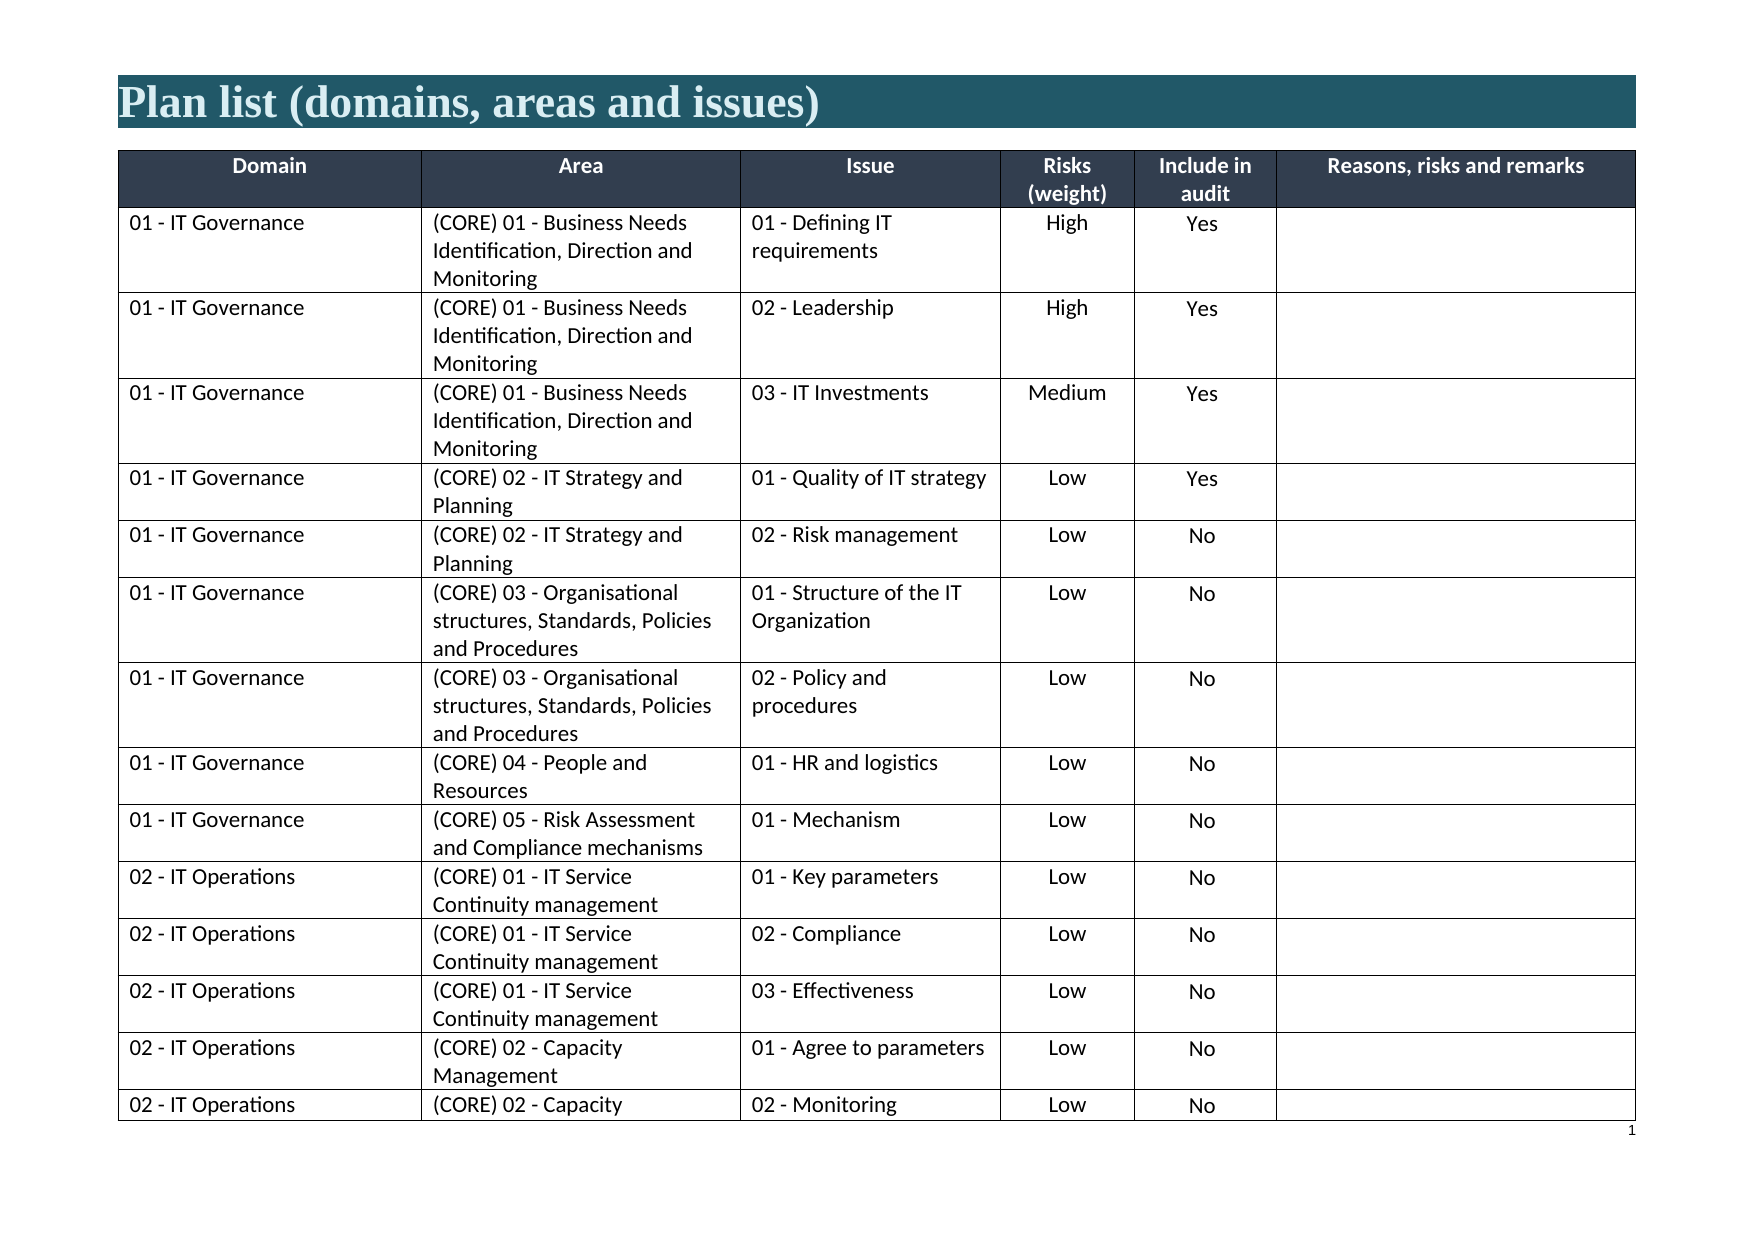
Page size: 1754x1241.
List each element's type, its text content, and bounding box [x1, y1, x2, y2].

table_cell 03 - Effectiveness [741, 976, 1000, 1032]
table_header Issue [741, 151, 1000, 207]
table_cell [1277, 976, 1635, 1032]
table_cell No [1135, 663, 1276, 747]
table_cell 02 - Compliance [741, 919, 1000, 975]
table_cell 02 - Policy and procedures [741, 663, 1000, 747]
table_cell No [1135, 862, 1276, 918]
table_cell 02 - IT Operations [119, 919, 421, 975]
table_cell No [1135, 521, 1276, 577]
table_cell 01 - Quality of IT strategy [741, 464, 1000, 519]
table_cell Low [1001, 578, 1134, 662]
table_cell 01 - IT Governance [119, 379, 421, 462]
table_cell (CORE) 04 - People and Resources [422, 748, 740, 804]
table_cell 02 - IT Operations [119, 1033, 421, 1089]
table_header Domain [119, 151, 421, 207]
table_cell (CORE) 01 - Business Needs Identification, Direction and Monitoring [422, 293, 740, 377]
table_cell No [1135, 748, 1276, 804]
table_cell 02 - IT Operations [119, 1090, 421, 1119]
table_cell (CORE) 01 - Business Needs Identification, Direction and Monitoring [422, 379, 740, 462]
table_cell 01 - IT Governance [119, 464, 421, 519]
table_cell (CORE) 02 - IT Strategy and Planning [422, 464, 740, 519]
table_cell No [1135, 976, 1276, 1032]
table_cell [1277, 464, 1635, 519]
table_cell [1277, 862, 1635, 918]
table_cell Low [1001, 1090, 1134, 1119]
table_cell 01 - IT Governance [119, 663, 421, 747]
table_cell No [1135, 919, 1276, 975]
table_cell 01 - Mechanism [741, 805, 1000, 861]
table_cell [1277, 521, 1635, 577]
table_cell No [1135, 578, 1276, 662]
table_cell [1277, 919, 1635, 975]
table_cell [1277, 805, 1635, 861]
table_cell Yes [1135, 293, 1276, 377]
table_cell [1277, 1033, 1635, 1089]
table_cell 02 - Monitoring [741, 1090, 1000, 1119]
table_cell 03 - IT Investments [741, 379, 1000, 462]
table_cell 02 - IT Operations [119, 862, 421, 918]
table_cell (CORE) 02 - Capacity [422, 1090, 740, 1119]
table_cell (CORE) 01 - IT Service Continuity management [422, 919, 740, 975]
table_cell [1277, 663, 1635, 747]
table_cell (CORE) 02 - Capacity Management [422, 1033, 740, 1089]
table_cell (CORE) 01 - IT Service Continuity management [422, 862, 740, 918]
table_cell Low [1001, 663, 1134, 747]
table_cell (CORE) 01 - IT Service Continuity management [422, 976, 740, 1032]
table_cell (CORE) 01 - Business Needs Identification, Direction and Monitoring [422, 208, 740, 292]
table_cell Yes [1135, 208, 1276, 292]
table_cell Low [1001, 862, 1134, 918]
table_cell 01 - IT Governance [119, 805, 421, 861]
table_cell 01 - Key parameters [741, 862, 1000, 918]
table_cell Low [1001, 521, 1134, 577]
table_cell (CORE) 02 - IT Strategy and Planning [422, 521, 740, 577]
table_cell 01 - IT Governance [119, 293, 421, 377]
table_cell 02 - Leadership [741, 293, 1000, 377]
table_cell Yes [1135, 379, 1276, 462]
table_cell Low [1001, 976, 1134, 1032]
table_cell (CORE) 03 - Organisational structures, Standards, Policies and Procedures [422, 663, 740, 747]
table_cell (CORE) 03 - Organisational structures, Standards, Policies and Procedures [422, 578, 740, 662]
table_cell 01 - Defining IT requirements [741, 208, 1000, 292]
table_cell [1277, 293, 1635, 377]
text Plan list (domains, areas and issues) [118, 75, 1636, 128]
table_cell Medium [1001, 379, 1134, 462]
table_header Include in audit [1135, 151, 1276, 207]
table_header Risks (weight) [1001, 151, 1134, 207]
table_cell 01 - IT Governance [119, 208, 421, 292]
table_cell Low [1001, 464, 1134, 519]
table_cell No [1135, 1090, 1276, 1119]
table_cell 02 - IT Operations [119, 976, 421, 1032]
table_cell [1277, 379, 1635, 462]
table_header Reasons, risks and remarks [1277, 151, 1635, 207]
table_cell 01 - HR and logistics [741, 748, 1000, 804]
table_cell 01 - Agree to parameters [741, 1033, 1000, 1089]
table_cell [1277, 208, 1635, 292]
table_cell No [1135, 805, 1276, 861]
table_header Area [422, 151, 740, 207]
table_cell 02 - Risk management [741, 521, 1000, 577]
table_cell 01 - IT Governance [119, 748, 421, 804]
table_cell Low [1001, 919, 1134, 975]
table_cell No [1135, 1033, 1276, 1089]
table_cell Low [1001, 748, 1134, 804]
table_cell [1277, 578, 1635, 662]
table_cell (CORE) 05 - Risk Assessment and Compliance mechanisms [422, 805, 740, 861]
table_cell High [1001, 293, 1134, 377]
table_cell [1277, 1090, 1635, 1119]
table_cell 01 - IT Governance [119, 578, 421, 662]
table_cell Low [1001, 805, 1134, 861]
table_cell Yes [1135, 464, 1276, 519]
table_cell [1277, 748, 1635, 804]
table_cell High [1001, 208, 1134, 292]
table_cell 01 - Structure of the IT Organization [741, 578, 1000, 662]
table_cell Low [1001, 1033, 1134, 1089]
table_cell 01 - IT Governance [119, 521, 421, 577]
